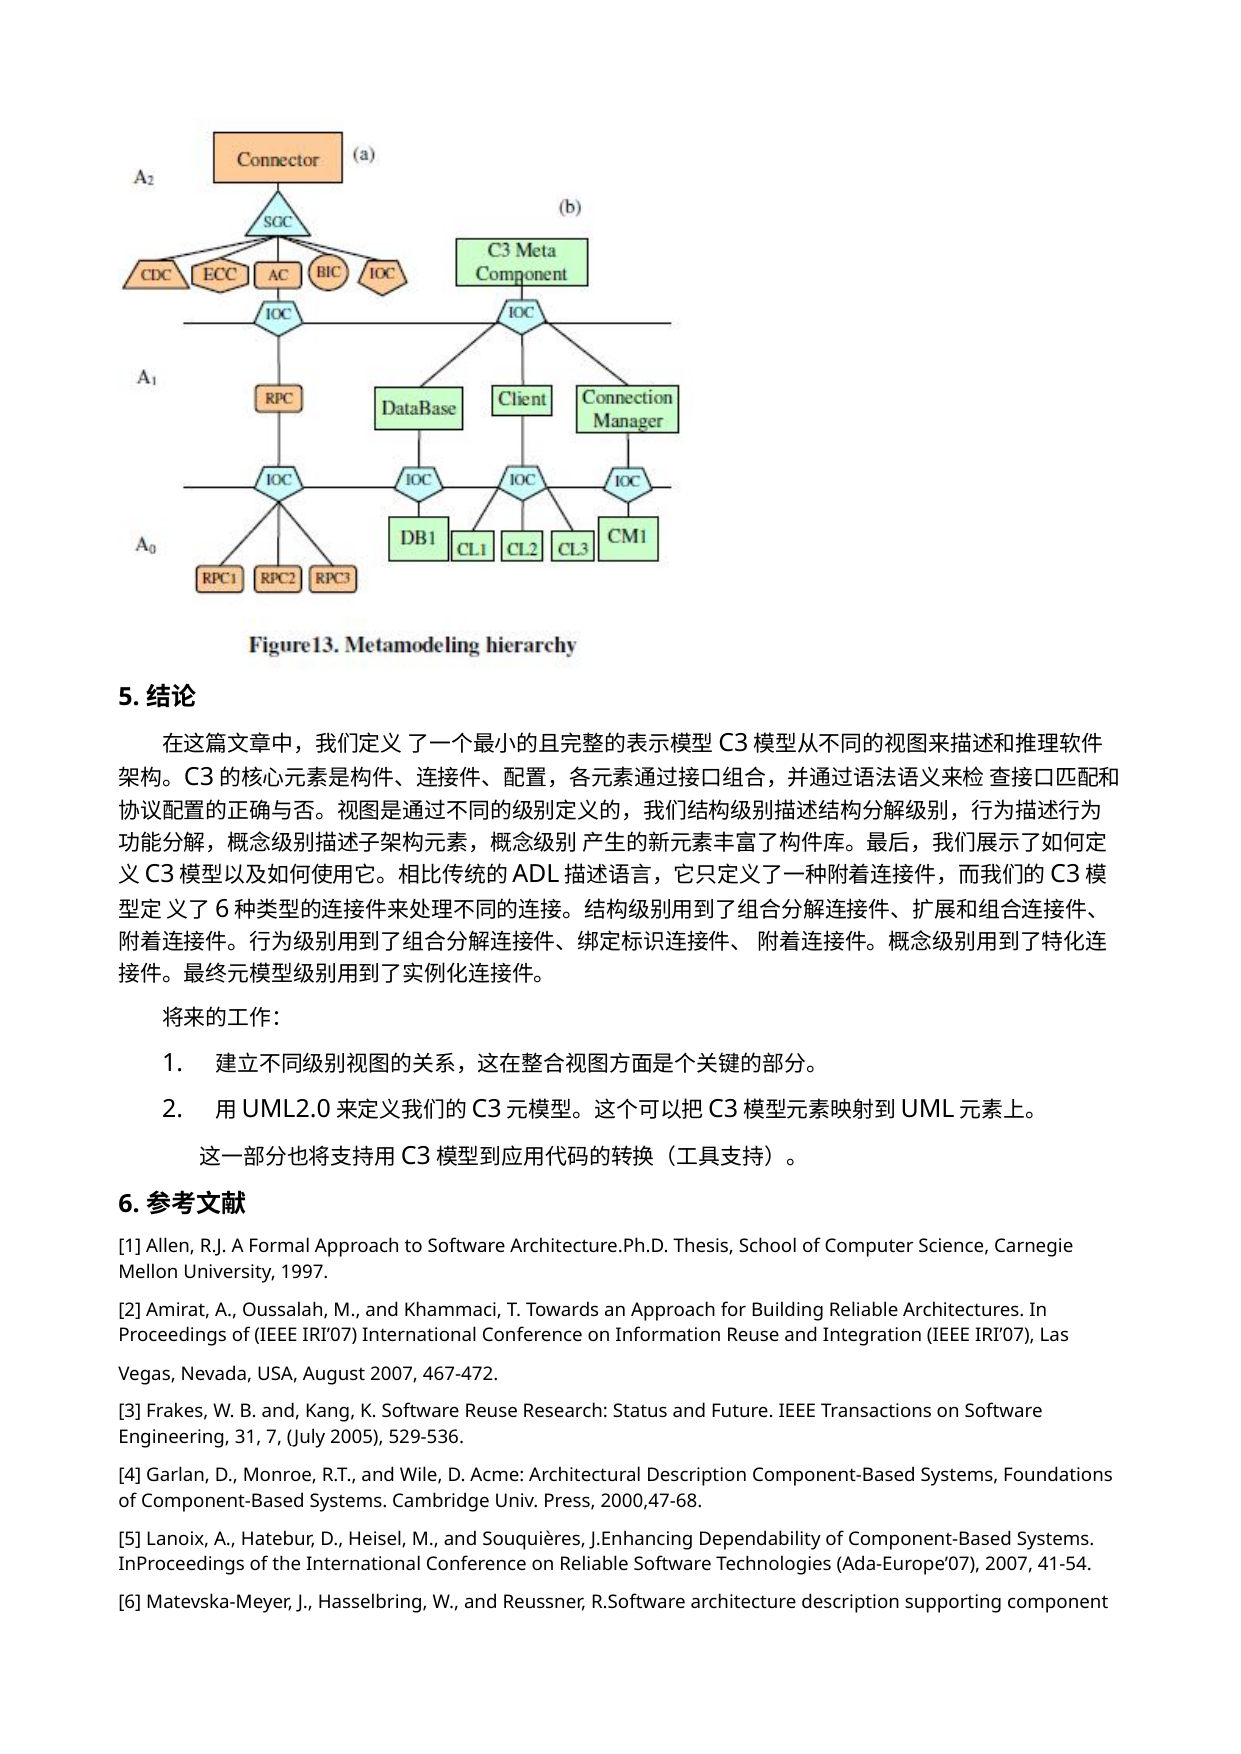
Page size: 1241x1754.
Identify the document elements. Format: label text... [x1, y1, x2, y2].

text [4] Garlan, D., Monroe, R.T., and Wile, D. Acme: Architectural Description Component-Based Systems, Foundations of Component-Based Systems. Cambridge Univ. Press, 2000,47-68. [118, 1461, 1122, 1512]
text 在这篇文章中，我们定义 了一个最小的且完整的表示模型C3模型从不同的视图来描述和推理软件架构。C3的核心元素是构件、连接件、配置，各元素通过接口组合，并通过语法语义来检 查接口匹配和协议配置的正确与否。视图是通过不同的级别定义的，我们结构级别描述结构分解级别，行为描述行为功能分解，概念级别描述子架构元素，概念级别 产生的新元素丰富了构件库。最后，我们展示了如何定义C3模型以及如何使用它。相比传统的ADL描述语言，它只定义了一种附着连接件，而我们的C3模型定 义了6种类型的连接件来处理不同的连接。结构级别用到了组合分解连接件、扩展和组合连接件、附着连接件。行为级别用到了组合分解连接件、绑定标识连接件、 附着连接件。概念级别用到了特化连接件。最终元模型级别用到了实例化连接件。 [118, 725, 1122, 988]
text Vegas, Nevada, USA, August 2007, 467-472. [118, 1360, 1122, 1385]
text [3] Frakes, W. B. and, Kang, K. Software Reuse Research: Status and Future. IEEE Transactions on Software Engineering, 31, 7, (July 2005), 529-536. [118, 1398, 1122, 1449]
text [1] Allen, R.J. A Formal Approach to Software Architecture.Ph.D. Thesis, School of Computer Science, Carnegie Mellon University, 1997. [118, 1233, 1122, 1284]
text 将来的工作： [118, 1000, 1122, 1032]
text 5. 结论 [118, 118, 1122, 712]
text 1. 建立不同级别视图的关系，这在整合视图方面是个关键的部分。 [162, 1044, 1122, 1078]
text [5] Lanoix, A., Hatebur, D., Heisel, M., and Souquières, J.Enhancing Dependability of Component-Based Systems. InProceedings of the International Conference on Reliable Software Technologies (Ada-Europe’07), 2007, 41-54. [118, 1525, 1122, 1576]
text 6. 参考文献 [118, 1184, 1122, 1220]
text [6] Matevska-Meyer, J., Hasselbring, W., and Reussner, R.Software architecture description supporting component [118, 1588, 1122, 1614]
text 2. 用UML2.0来定义我们的C3元模型。这个可以把C3模型元素映射到UML元素上。 [162, 1091, 1122, 1125]
text 这一部分也将支持用C3模型到应用代码的转换（工具支持）。 [199, 1137, 1122, 1171]
text [2] Amirat, A., Oussalah, M., and Khammaci, T. Towards an Approach for Building Reliable Architectures. In Proceedings of (IEEE IRI’07) International Conference on Information Reuse and Integration (IEEE IRI’07), Las [118, 1296, 1122, 1347]
picture [118, 118, 717, 676]
